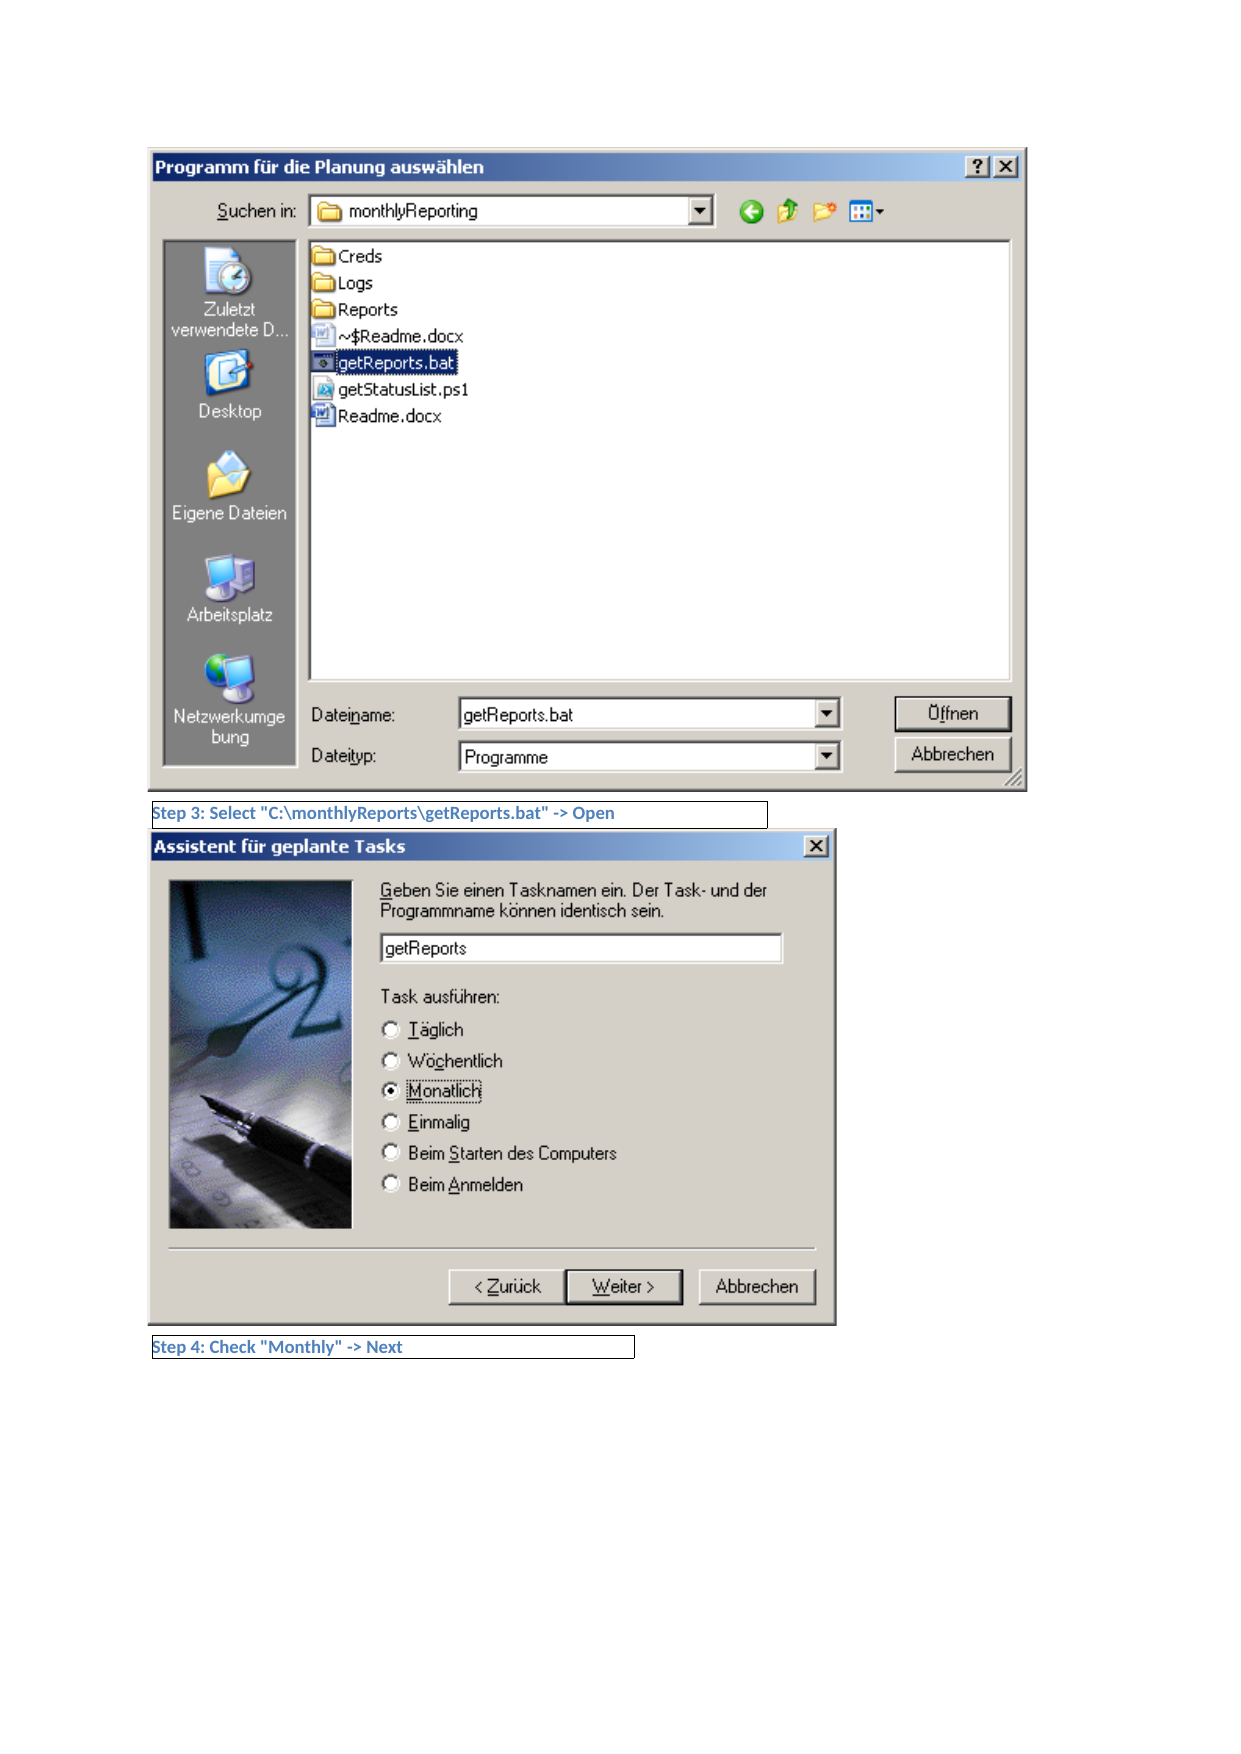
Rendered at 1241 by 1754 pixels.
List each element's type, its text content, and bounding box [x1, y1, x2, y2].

picture [147, 828, 837, 1326]
text Step 3: Select "C:\monthlyReports\getReports.bat" -> Open [153, 802, 767, 824]
text Step 4: Check "Monthly" -> Next [153, 1336, 634, 1358]
picture [147, 147, 1028, 792]
